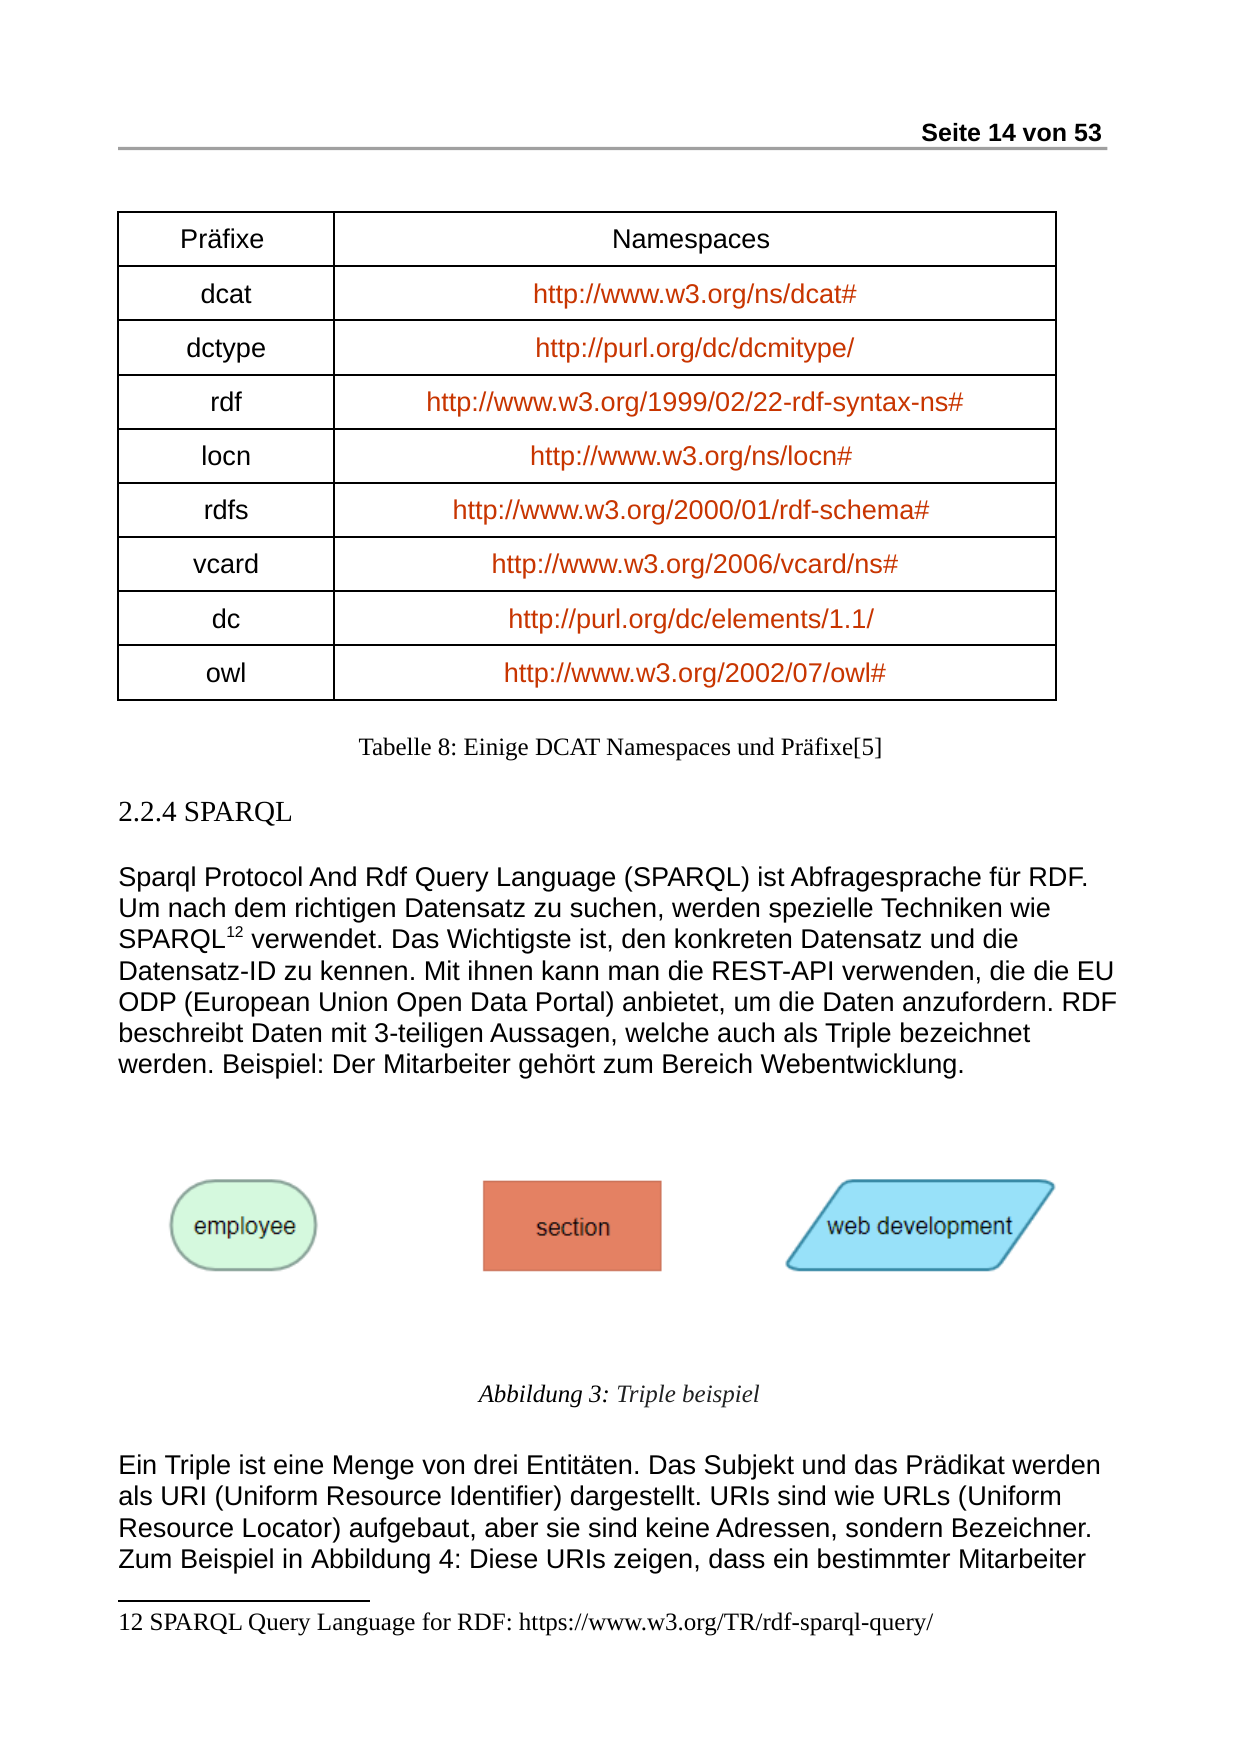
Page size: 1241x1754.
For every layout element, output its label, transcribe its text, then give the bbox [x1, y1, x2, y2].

table_cell locn [119, 430, 333, 482]
table_cell rdf [119, 376, 333, 428]
table_cell dc [119, 592, 333, 644]
picture [150, 1104, 1091, 1338]
table_cell http://purl.org/dc/dcmitype/ [335, 321, 1055, 373]
table_cell vcard [119, 538, 333, 590]
table_cell http://www.w3.org/ns/dcat# [335, 267, 1055, 319]
table_cell http://www.w3.org/2002/07/owl# [335, 646, 1055, 698]
text SPARQL Query Language for RDF: https://www.w3.org/TR/rdf-sparql-query/ [118, 1607, 1123, 1636]
table_cell http://www.w3.org/2000/01/rdf-schema# [335, 484, 1055, 536]
table_header Präfixe [119, 213, 333, 265]
text Tabelle 8: Einige DCAT Namespaces und Präfixe[5] [118, 732, 1123, 761]
table_cell dcat [119, 267, 333, 319]
table_cell rdfs [119, 484, 333, 536]
table_cell http://www.w3.org/ns/locn# [335, 430, 1055, 482]
text Sparql Protocol And Rdf Query Language (SPARQL) ist Abfragesprache für RDF. Um nach dem richtigen Datensatz zu suchen, werden spezielle Techniken wie SPARQL verwendet. Das Wichtigste ist, den konkreten Datensatz und die Datensatz-ID zu kennen. Mit ihnen kann man die REST-API verwenden, die die EU ODP (European Union Open Data Portal) anbietet, um die Daten anzufordern. RDF beschreibt Daten mit 3-teiligen Aussagen, welche auch als Triple bezeichnet werden. Beispiel: Der Mitarbeiter gehört zum Bereich Webentwicklung. [118, 861, 1123, 1079]
text Ein Triple ist eine Menge von drei Entitäten. Das Subjekt und das Prädikat werden als URI (Uniform Resource Identifier) dargestellt. URIs sind wie URLs (Uniform Resource Locator) aufgebaut, aber sie sind keine Adressen, sondern Bezeichner. Zum Beispiel in Abbildung 4: Diese URIs zeigen, dass ein bestimmter Mitarbeiter [118, 1449, 1123, 1574]
table_cell http://www.w3.org/2006/vcard/ns# [335, 538, 1055, 590]
text Abbildung 3: Triple beispiel [118, 1379, 1123, 1408]
table_cell http://purl.org/dc/elements/1.1/ [335, 592, 1055, 644]
table_cell dctype [119, 321, 333, 373]
table_header Namespaces [335, 213, 1055, 265]
table_cell http://www.w3.org/1999/02/22-rdf-syntax-ns# [335, 376, 1055, 428]
subtitle 2.2.4 SPARQL [118, 794, 1123, 827]
table_cell owl [119, 646, 333, 698]
